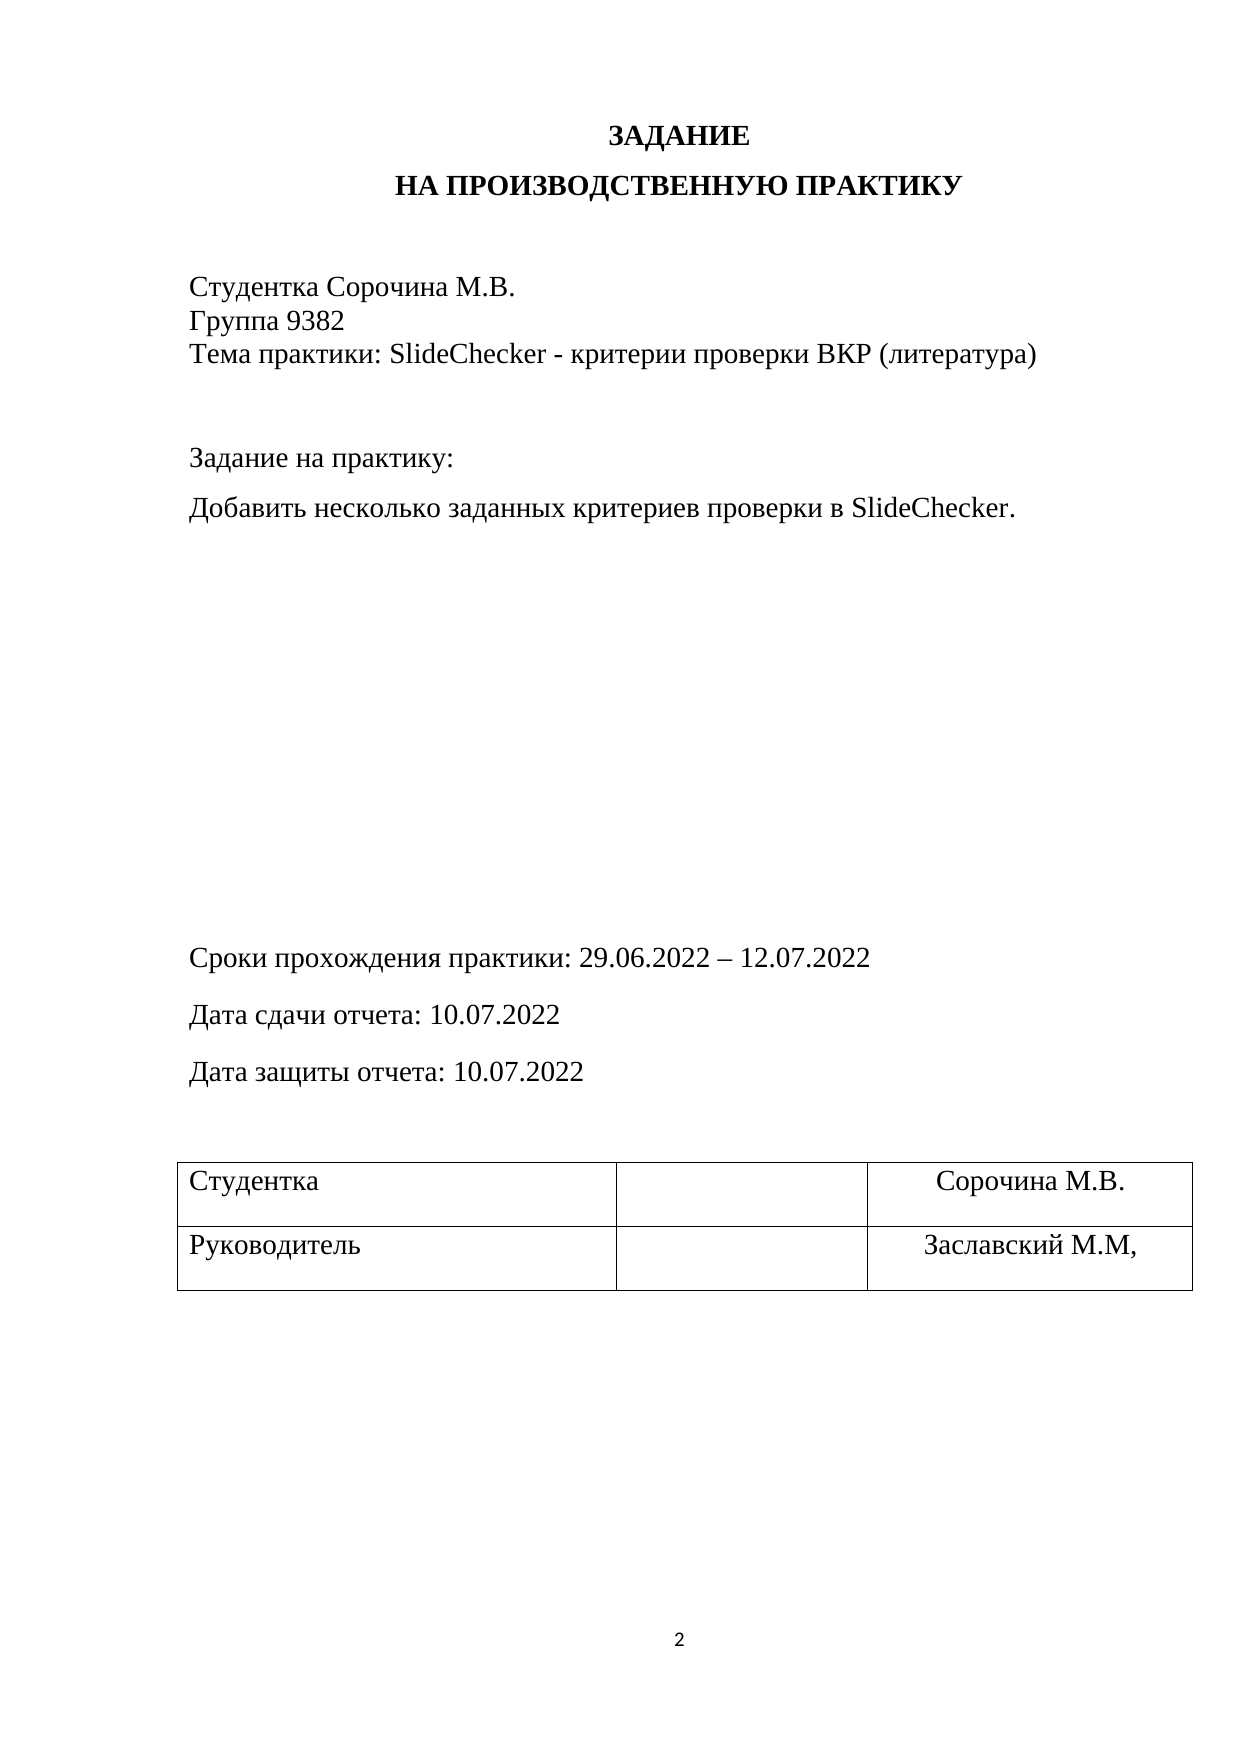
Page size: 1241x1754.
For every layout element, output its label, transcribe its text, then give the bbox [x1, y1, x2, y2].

table_cell Руководитель [178, 1227, 616, 1290]
table_cell [617, 1163, 867, 1226]
table_cell Задание на практику: Добавить несколько заданных критериев проверки в SlideChecker. [177, 440, 1192, 940]
table_cell Группа 9382 [177, 303, 1192, 336]
table_cell [617, 1227, 867, 1290]
text НА ПРОИЗВОДСТВЕННУЮ ПРАКТИКУ [177, 168, 1181, 202]
table_cell Студентка [178, 1163, 616, 1226]
table_cell [177, 1111, 1192, 1162]
table_header Студентка Сорочина М.В. [177, 269, 1192, 303]
text ЗАДАНИЕ [177, 118, 1181, 152]
table_cell Сорочина М.В. [868, 1163, 1192, 1226]
table_cell Тема практики: SlideChecker - критерии проверки ВКР (литература) [177, 336, 1192, 440]
table_cell Дата защиты отчета: 10.07.2022 [177, 1054, 1192, 1111]
table_cell Дата сдачи отчета: 10.07.2022 [177, 997, 1192, 1054]
table_cell Сроки прохождения практики: 29.06.2022 – 12.07.2022 [177, 940, 1192, 997]
table_cell Заславский М.М, [868, 1227, 1192, 1290]
